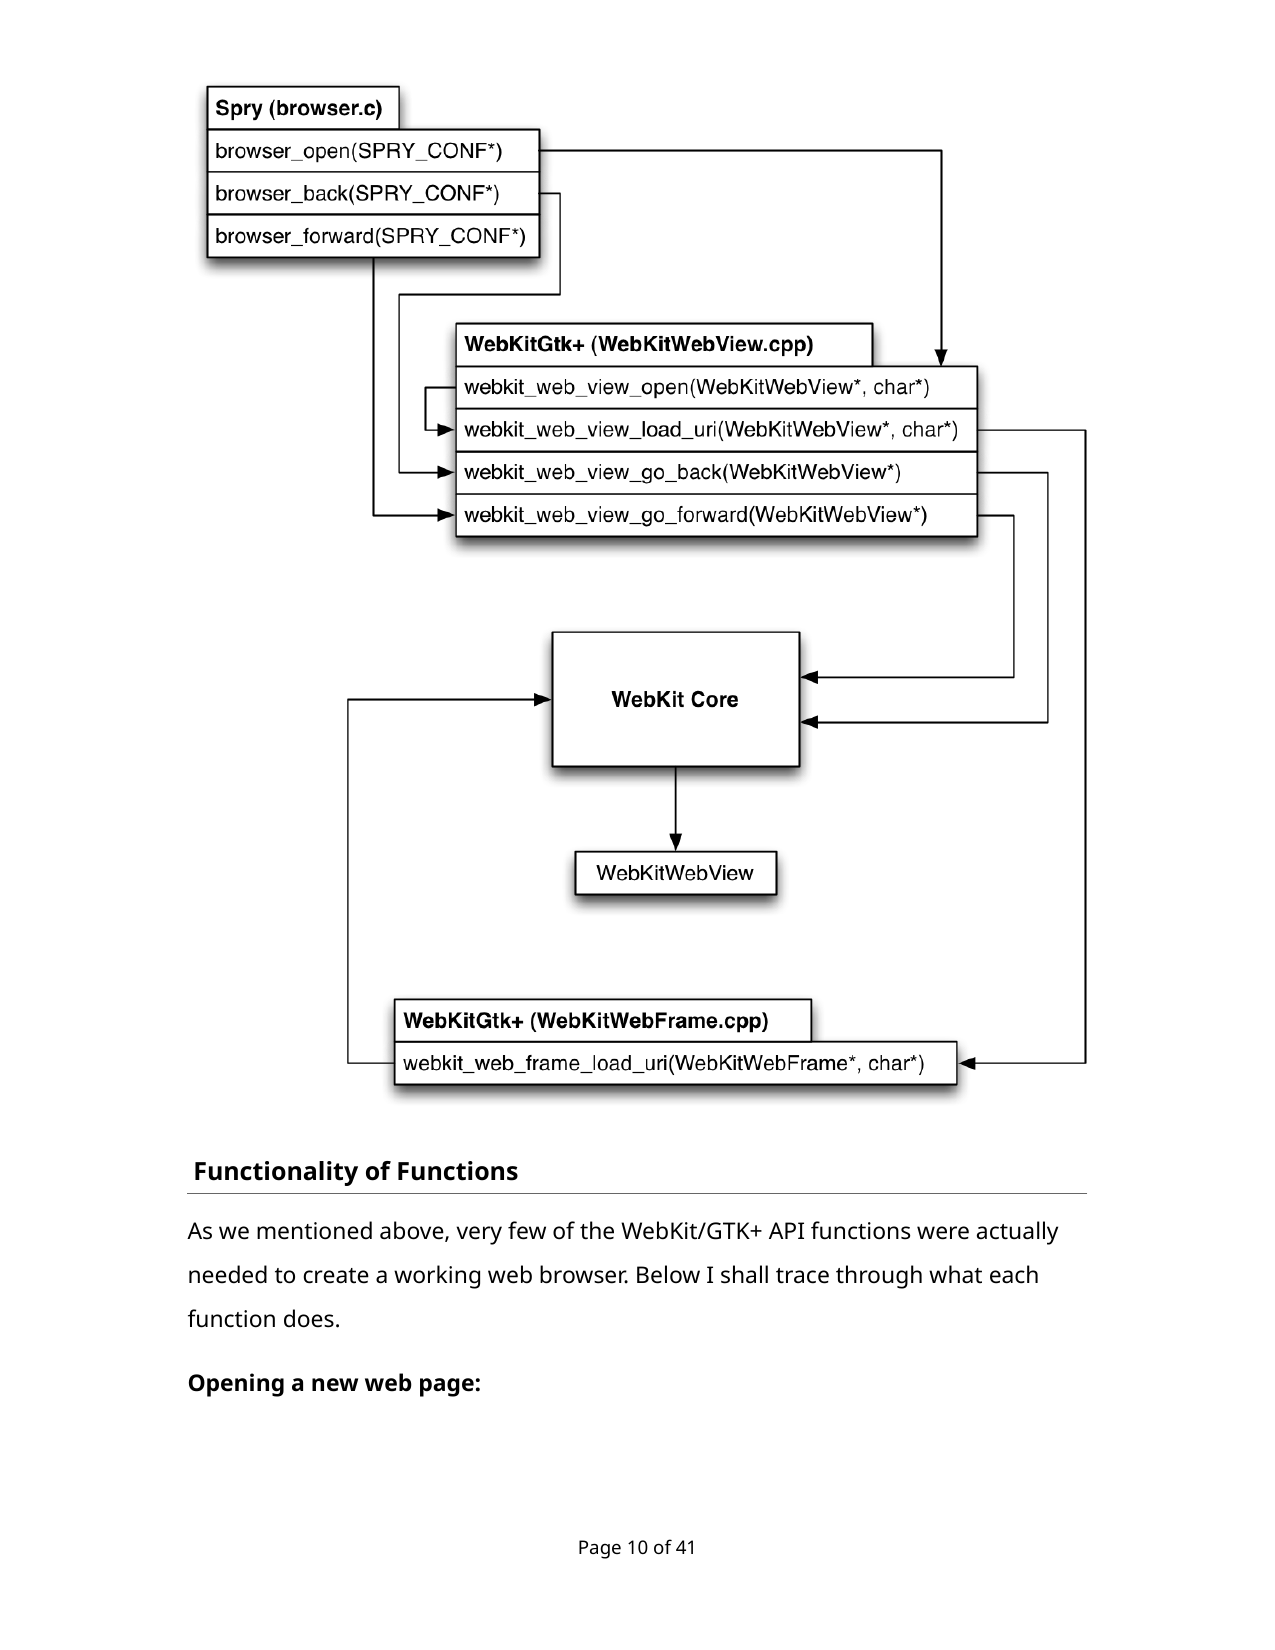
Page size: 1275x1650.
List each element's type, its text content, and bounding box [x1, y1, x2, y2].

picture [187, 75, 1088, 1110]
text Opening a new web page: [187, 1367, 1087, 1398]
text As we mentioned above, very few of the WebKit/GTK+ API functions were actually needed to create a working web browser. Below I shall trace through what each function does. [187, 1215, 1087, 1334]
subtitle Functionality of Functions [187, 1147, 1087, 1193]
